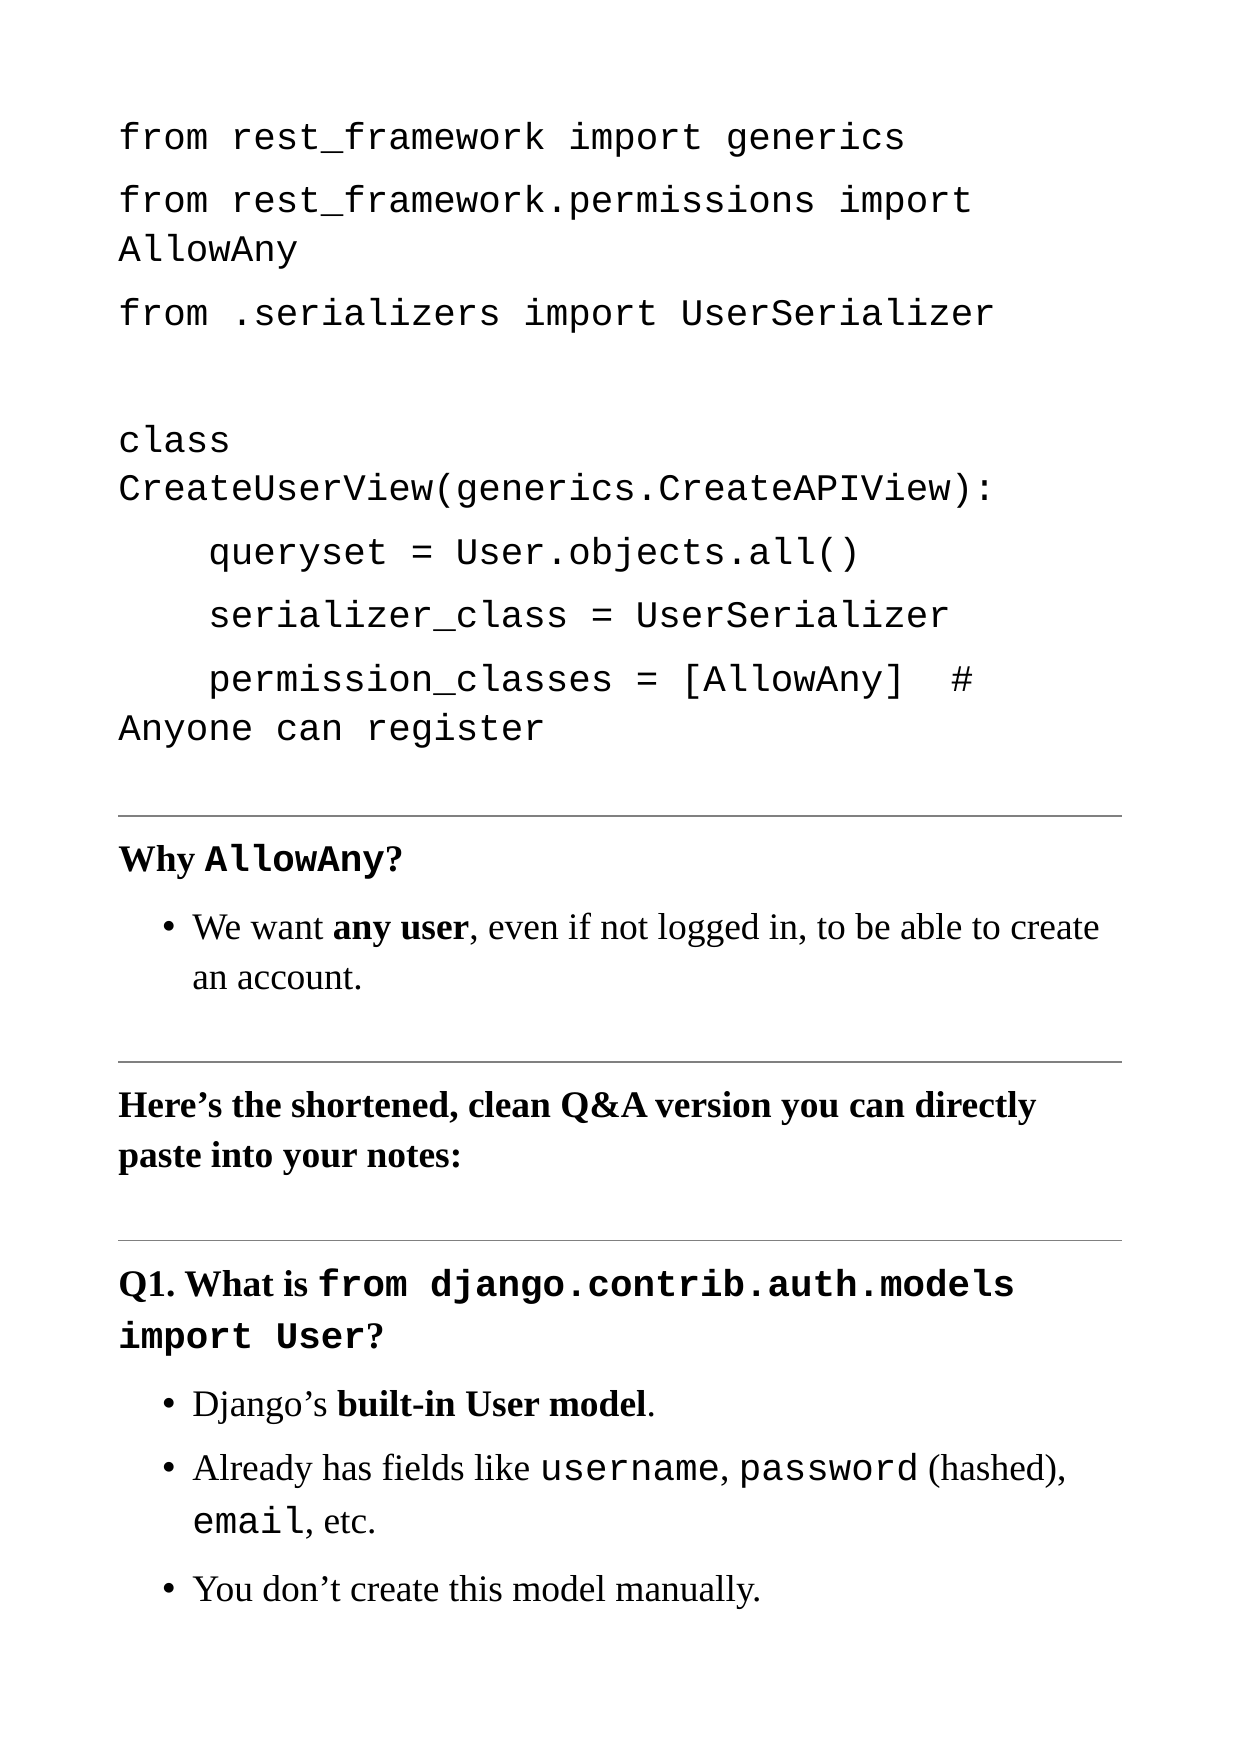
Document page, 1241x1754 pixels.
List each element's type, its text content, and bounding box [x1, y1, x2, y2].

text class CreateUserView(generics.CreateAPIView): [118, 421, 1122, 512]
text from rest_framework.permissions import AllowAny [118, 182, 1122, 273]
text from rest_framework import generics [118, 118, 1122, 161]
text serializer_class = UserSerializer [118, 596, 1122, 639]
text permission_classes = [AllowAny] # Anyone can register [118, 660, 1122, 751]
list Django’s built-in User model. [162, 1382, 1122, 1425]
text Why AllowAny? [118, 837, 1122, 883]
text Here’s the shortened, clean Q&A version you can directly paste into your notes: [118, 1083, 1122, 1176]
subtitle Q1. What is from django.contrib.auth.models import User? [118, 1261, 1122, 1360]
text from .serializers import UserSerializer [118, 294, 1122, 336]
list Already has fields like username, password (hashed), email, etc. [162, 1446, 1122, 1545]
list You don’t create this model manually. [162, 1566, 1122, 1609]
list We want any user, even if not logged in, to be able to create an account. [162, 904, 1122, 997]
text queryset = User.objects.all() [118, 533, 1122, 576]
